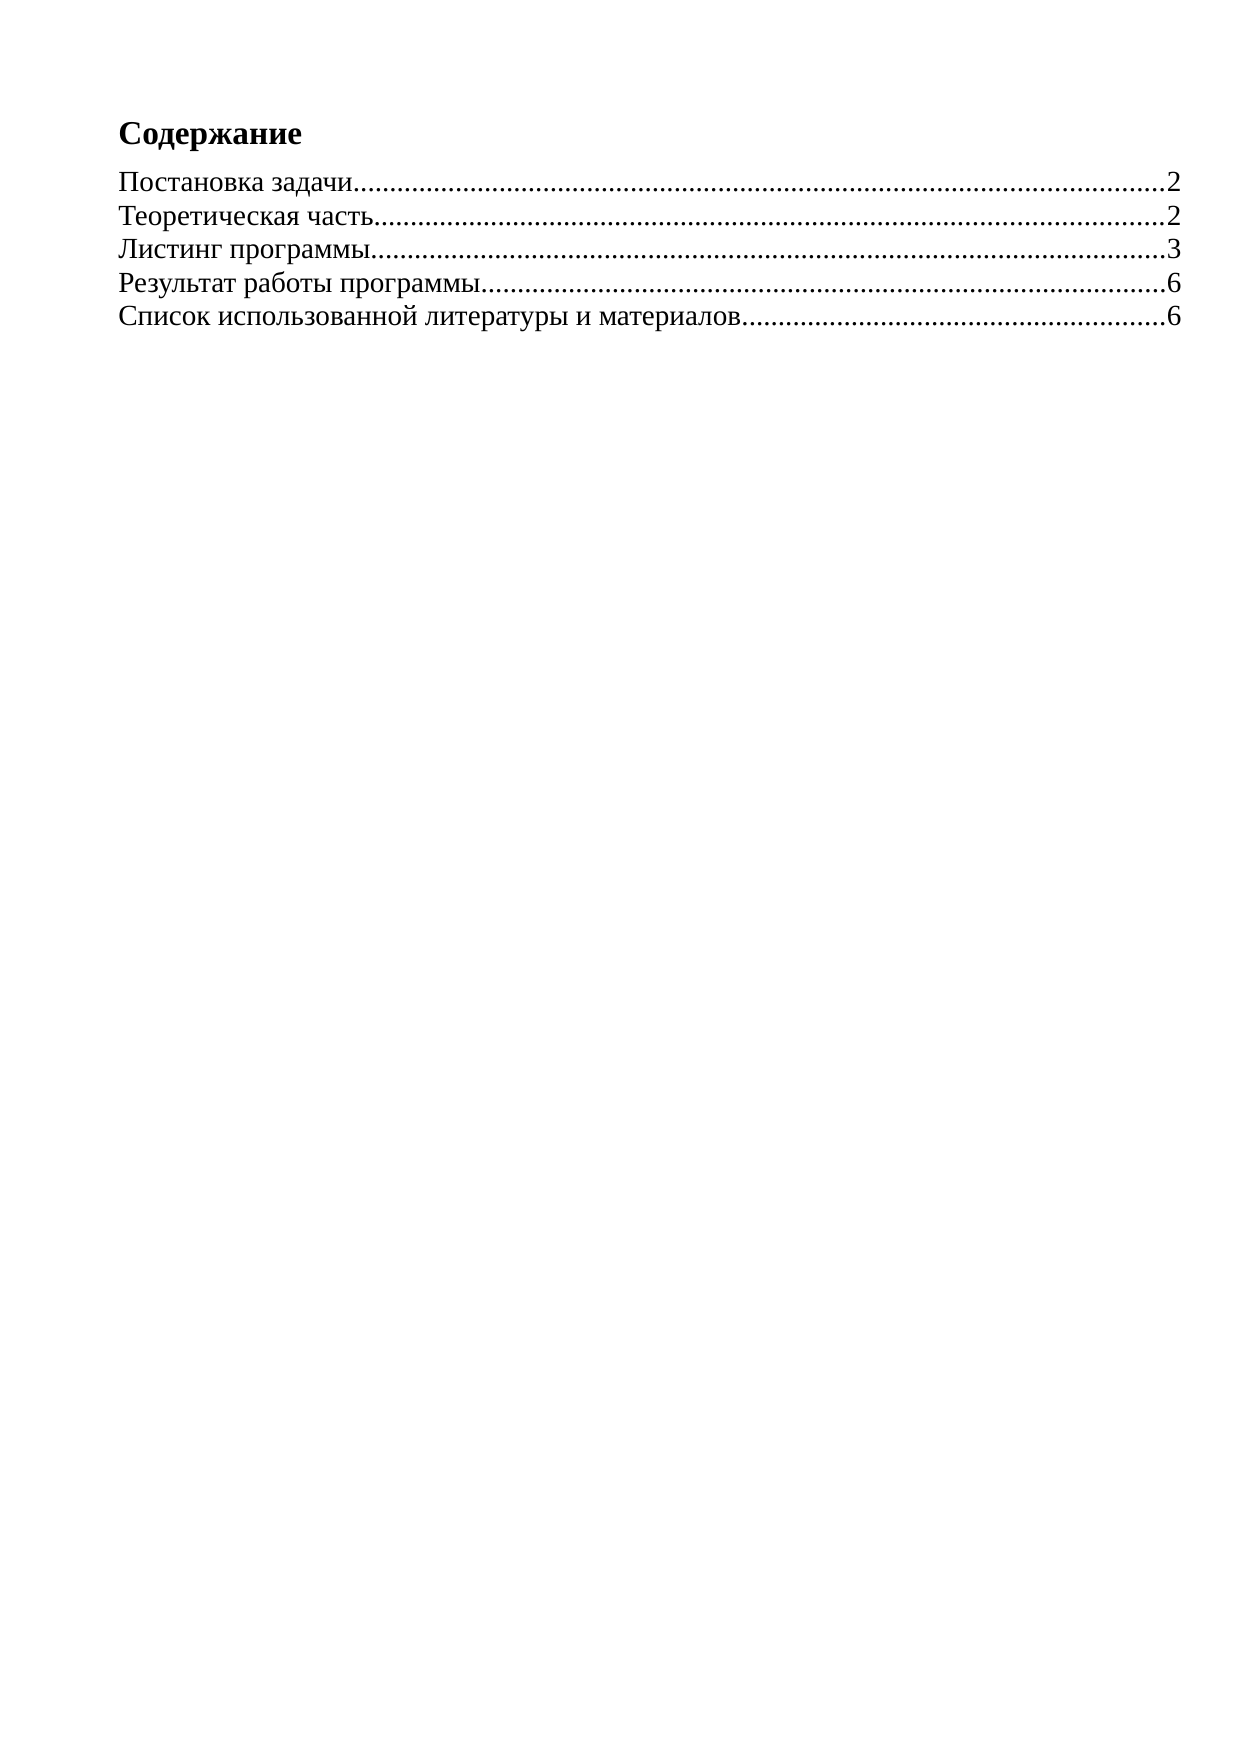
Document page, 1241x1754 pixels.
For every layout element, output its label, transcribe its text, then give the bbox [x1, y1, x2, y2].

text Листинг программы 3 [118, 231, 1181, 265]
subtitle Содержание [118, 113, 1181, 152]
text Постановка задачи 2 [118, 164, 1181, 198]
text Результат работы программы 6 [118, 265, 1181, 298]
text Список использованной литературы и материалов 6 [118, 298, 1181, 332]
text Теоретическая часть 2 [118, 198, 1181, 231]
